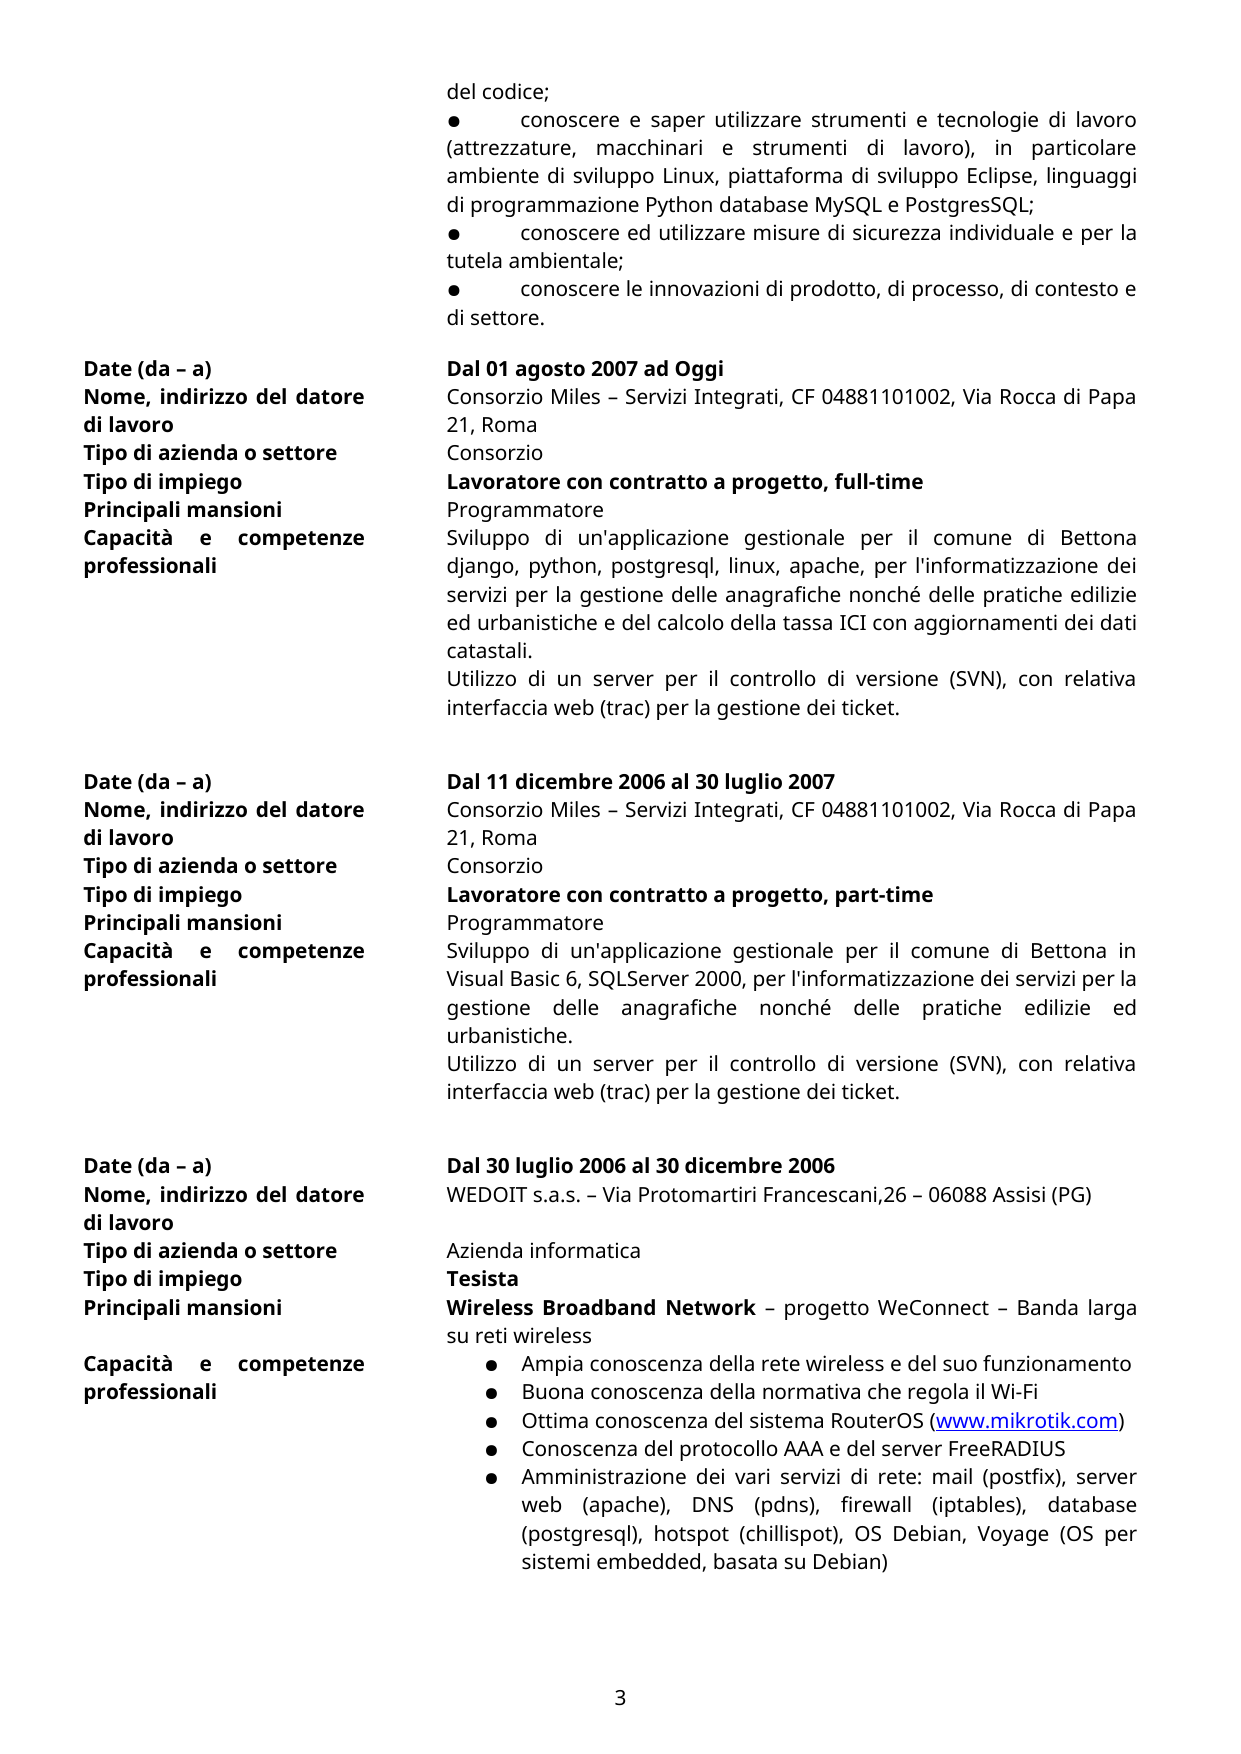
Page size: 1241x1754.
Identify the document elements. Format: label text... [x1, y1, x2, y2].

table_cell Programmatore [435, 908, 1149, 936]
table_cell Lavoratore con contratto a progetto, full-time [435, 467, 1149, 495]
table_cell [376, 908, 435, 936]
table_cell Sviluppo di un'applicazione gestionale per il comune di Bettona django, python, postgresql, linux, apache, per l'informatizzazione dei servizi per la gestione delle anagrafiche nonché delle pratiche edilizie ed urbanistiche e del calcolo della tassa ICI con aggiornamenti dei dati catastali. Utilizzo di un server per il controllo di versione (SVN), con relativa interfaccia web (trac) per la gestione dei ticket. [435, 523, 1149, 721]
table_cell [376, 880, 435, 908]
table_header Dal 01 agosto 2007 ad Oggi [435, 354, 1149, 382]
table_cell WEDOIT s.a.s. – Via Protomartiri Francescani,26 – 06088 Assisi (PG) [435, 1180, 1149, 1236]
table_cell [376, 523, 435, 721]
table_cell Nome, indirizzo del datore di lavoro [72, 795, 376, 852]
table_cell [72, 77, 376, 331]
table_cell Ampia conoscenza della rete wireless e del suo funzionamento Buona conoscenza della normativa che regola il Wi-Fi Ottima conoscenza del sistema RouterOS (www.mikrotik.com) Conoscenza del protocollo AAA e del server FreeRADIUS Amministrazione dei vari servizi di rete: mail (postfix), server web (apache), DNS (pdns), firewall (iptables), database (postgresql), hotspot (chillispot), OS Debian, Voyage (OS per sistemi embedded, basata su Debian) [435, 1349, 1149, 1575]
table_header Dal 11 dicembre 2006 al 30 luglio 2007 [435, 767, 1149, 795]
table_cell Tipo di impiego [72, 467, 376, 495]
table_header Date (da – a) [72, 767, 376, 795]
table_cell Principali mansioni [72, 495, 376, 523]
table_cell Sviluppo di un'applicazione gestionale per il comune di Bettona in Visual Basic 6, SQLServer 2000, per l'informatizzazione dei servizi per la gestione delle anagrafiche nonché delle pratiche edilizie ed urbanistiche. Utilizzo di un server per il controllo di versione (SVN), con relativa interfaccia web (trac) per la gestione dei ticket. [435, 936, 1149, 1106]
table_header Date (da – a) [72, 1152, 376, 1180]
table_cell Consorzio [435, 852, 1149, 880]
table_cell [376, 1236, 435, 1264]
table_cell Capacità e competenze professionali [72, 936, 376, 1106]
table_cell [376, 795, 435, 852]
table_cell Wireless Broadband Network – progetto WeConnect – Banda larga su reti wireless [435, 1293, 1149, 1349]
table_cell Consorzio Miles – Servizi Integrati, CF 04881101002, Via Rocca di Papa 21, Roma [435, 382, 1149, 438]
table_cell Nome, indirizzo del datore di lavoro [72, 1180, 376, 1236]
table_cell [376, 936, 435, 1106]
table_cell Principali mansioni [72, 1293, 376, 1349]
table_cell Capacità e competenze professionali [72, 1349, 376, 1575]
table_header [376, 1152, 435, 1180]
table_cell [376, 852, 435, 880]
table_cell Consorzio Miles – Servizi Integrati, CF 04881101002, Via Rocca di Papa 21, Roma [435, 795, 1149, 852]
table_header Dal 30 luglio 2006 al 30 dicembre 2006 [435, 1152, 1149, 1180]
table_header [376, 354, 435, 382]
table_cell [376, 495, 435, 523]
table_cell Tesista [435, 1265, 1149, 1293]
table_cell Tipo di impiego [72, 1265, 376, 1293]
table_cell [376, 1349, 435, 1575]
table_cell Capacità e competenze professionali [72, 523, 376, 721]
table_cell Consorzio [435, 439, 1149, 467]
table_cell [376, 1265, 435, 1293]
table_cell Sviluppo di un progetto che mira ad offrire connettività e servizi integrati (videosorveglianza, voip) alle pubbliche amministrazioni, aziende e privati. Punti previsti dal contratto: conoscere i prodotti ed i servizi del settore e del contesto aziendale:ret i Mesh e gararchiche, servizi VoIP e videosorveglianza, sicurezza delle reti wired e wireless; conoscere e saper applicare le basi tecniche e scientifiche della professionalità; conoscere e saper utilizzare tecniche e metodi di lavoro con particolare riferimento allo sviluppo software e alla documentazione del codice; conoscere e saper utilizzare strumenti e tecnologie di lavoro (attrezzature, macchinari e strumenti di lavoro), in particolare ambiente di sviluppo Linux, piattaforma di sviluppo Eclipse, linguaggi di programmazione Python database MySQL e PostgresSQL; conoscere ed utilizzare misure di sicurezza individuale e per la tutela ambientale; conoscere le innovazioni di prodotto, di processo, di contesto e di settore. [435, 77, 1149, 331]
table_cell Tipo di azienda o settore [72, 1236, 376, 1264]
table_cell Nome, indirizzo del datore di lavoro [72, 382, 376, 438]
table_cell Tipo di azienda o settore [72, 852, 376, 880]
table_cell Programmatore [435, 495, 1149, 523]
table_cell [376, 1180, 435, 1236]
table_cell [376, 467, 435, 495]
table_cell Azienda informatica [435, 1236, 1149, 1264]
table_cell [376, 77, 435, 331]
table_cell [376, 1293, 435, 1349]
table_cell [376, 382, 435, 438]
table_cell Principali mansioni [72, 908, 376, 936]
table_cell Lavoratore con contratto a progetto, part-time [435, 880, 1149, 908]
table_cell [376, 439, 435, 467]
table_header Date (da – a) [72, 354, 376, 382]
table_cell Tipo di azienda o settore [72, 439, 376, 467]
table_cell Tipo di impiego [72, 880, 376, 908]
table_header [376, 767, 435, 795]
